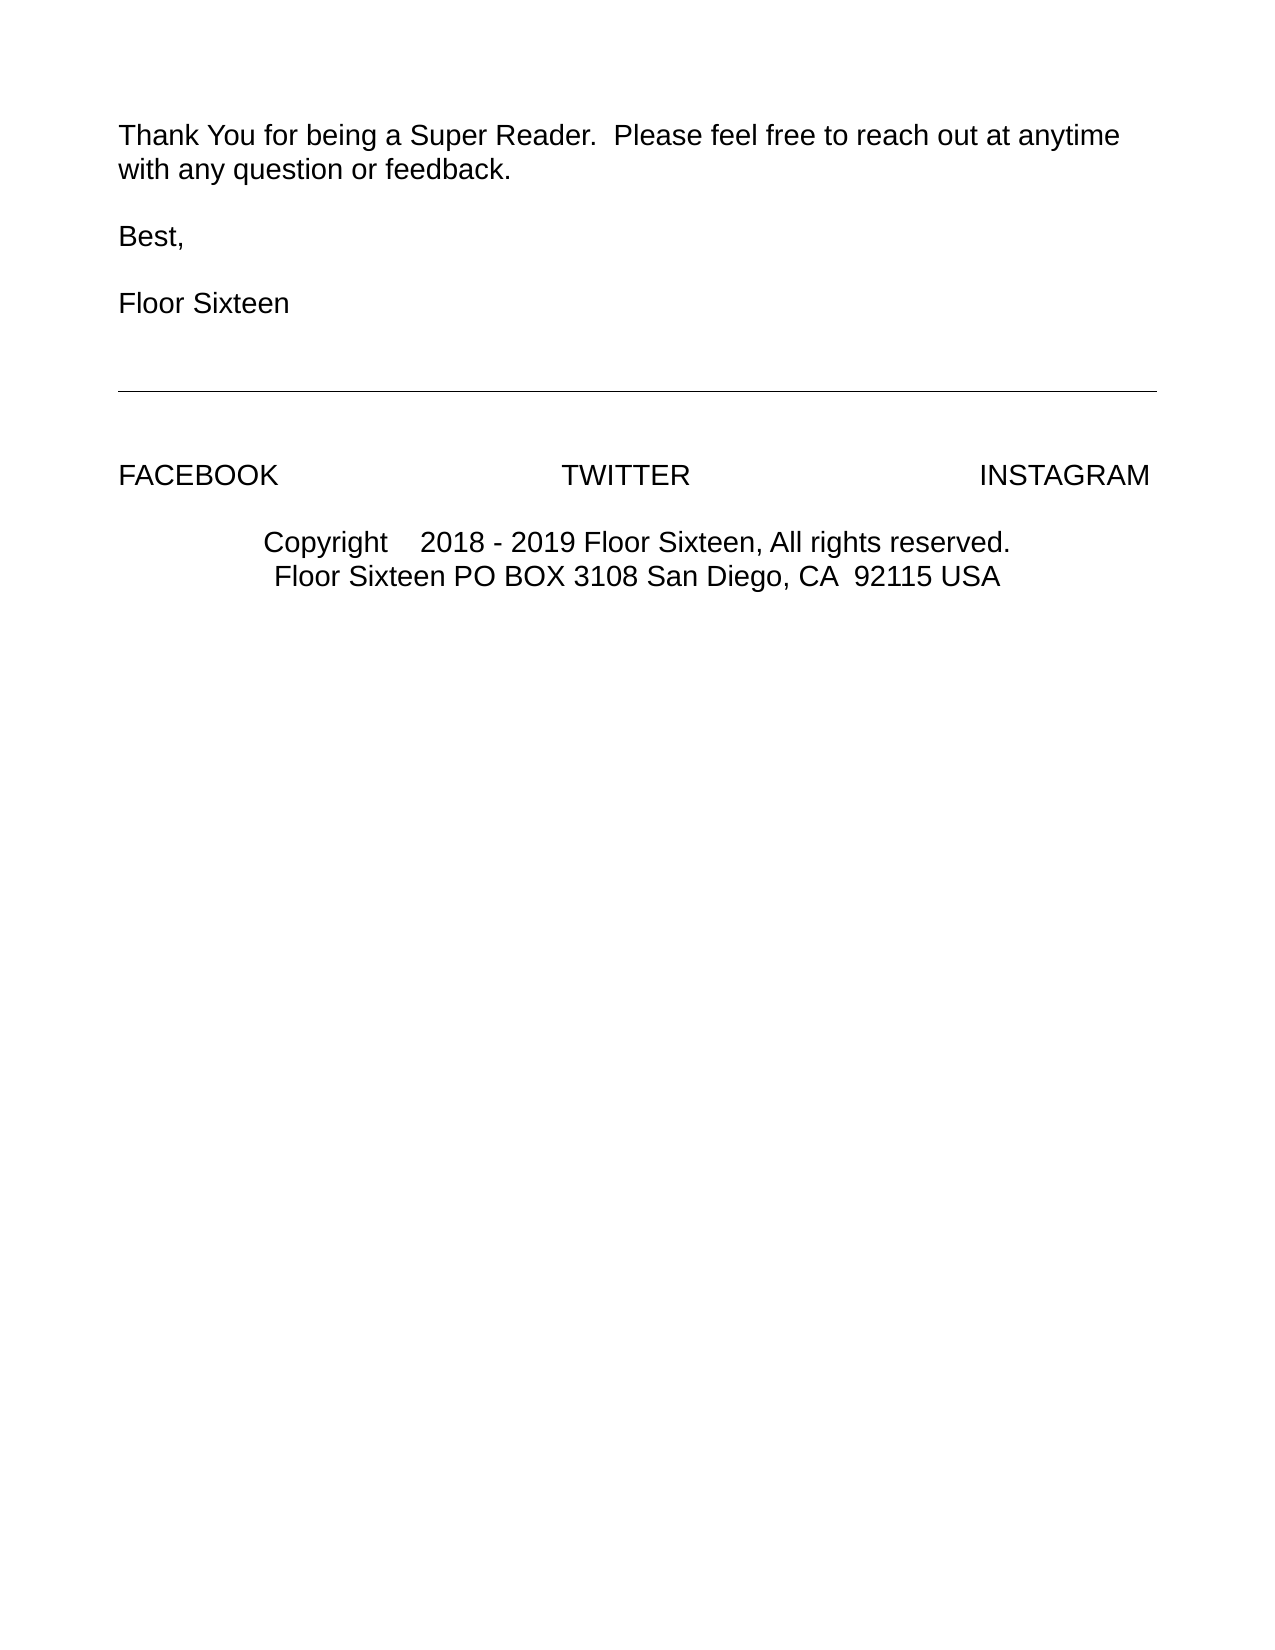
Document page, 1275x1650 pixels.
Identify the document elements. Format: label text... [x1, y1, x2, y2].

text Floor Sixteen [118, 286, 1157, 319]
text Thank You for being a Super Reader. Please feel free to reach out at anytime with any question or feedback. [118, 118, 1157, 185]
text Best, [118, 219, 1157, 252]
text Floor Sixteen PO BOX 3108 San Diego, CA 92115 USA [118, 559, 1157, 592]
text Copyright 2018 - 2019 Floor Sixteen, All rights reserved. [118, 525, 1157, 559]
text FACEBOOK TWITTER INSTAGRAM [118, 458, 1157, 492]
